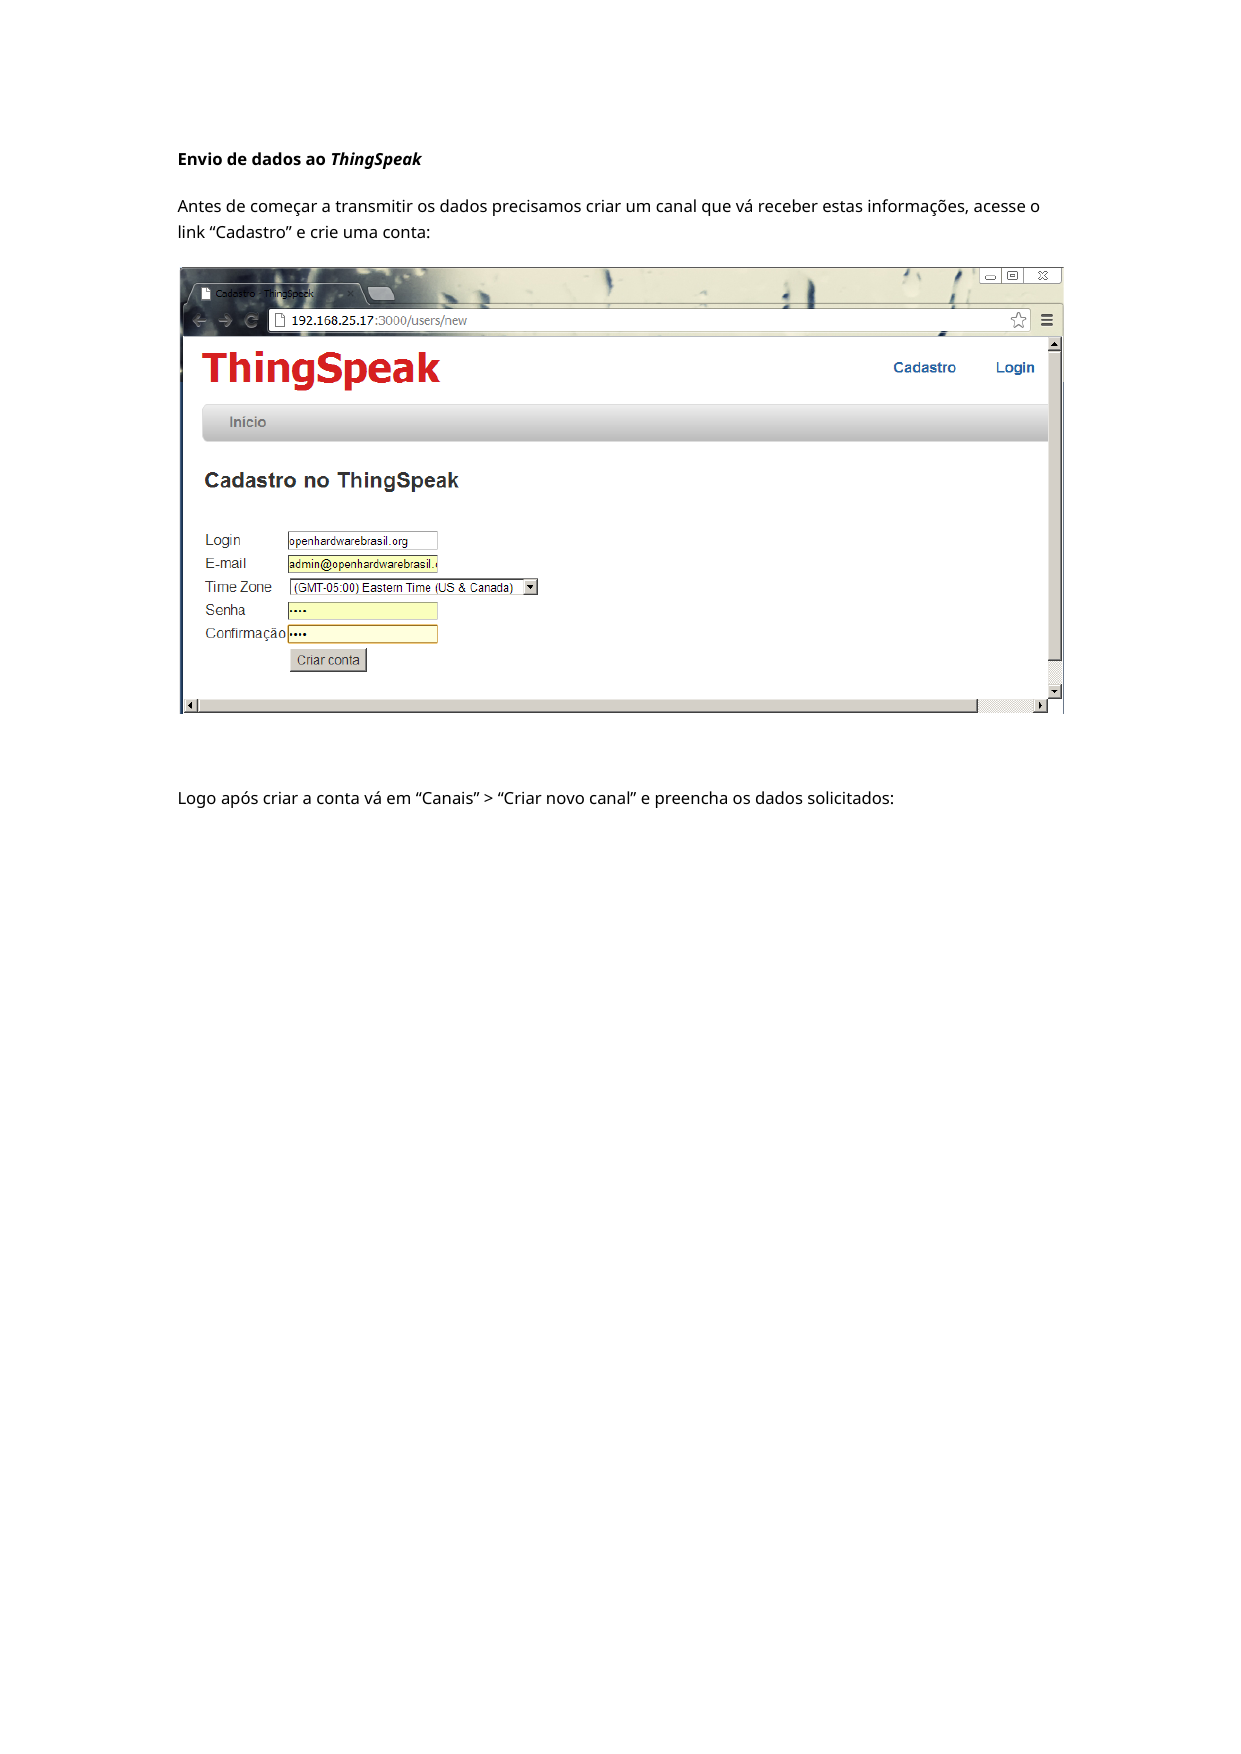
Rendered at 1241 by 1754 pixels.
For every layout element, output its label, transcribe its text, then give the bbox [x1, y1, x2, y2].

text Envio de dados ao ThingSpeak [177, 148, 1063, 170]
text Logo após criar a conta vá em “Canais” > “Criar novo canal” e preencha os dados solicitados: [177, 786, 1063, 809]
text Antes de começar a transmitir os dados precisamos criar um canal que vá receber estas informações, acesse o link “Cadastro” e crie uma conta: [177, 194, 1063, 243]
picture [179, 267, 1066, 714]
